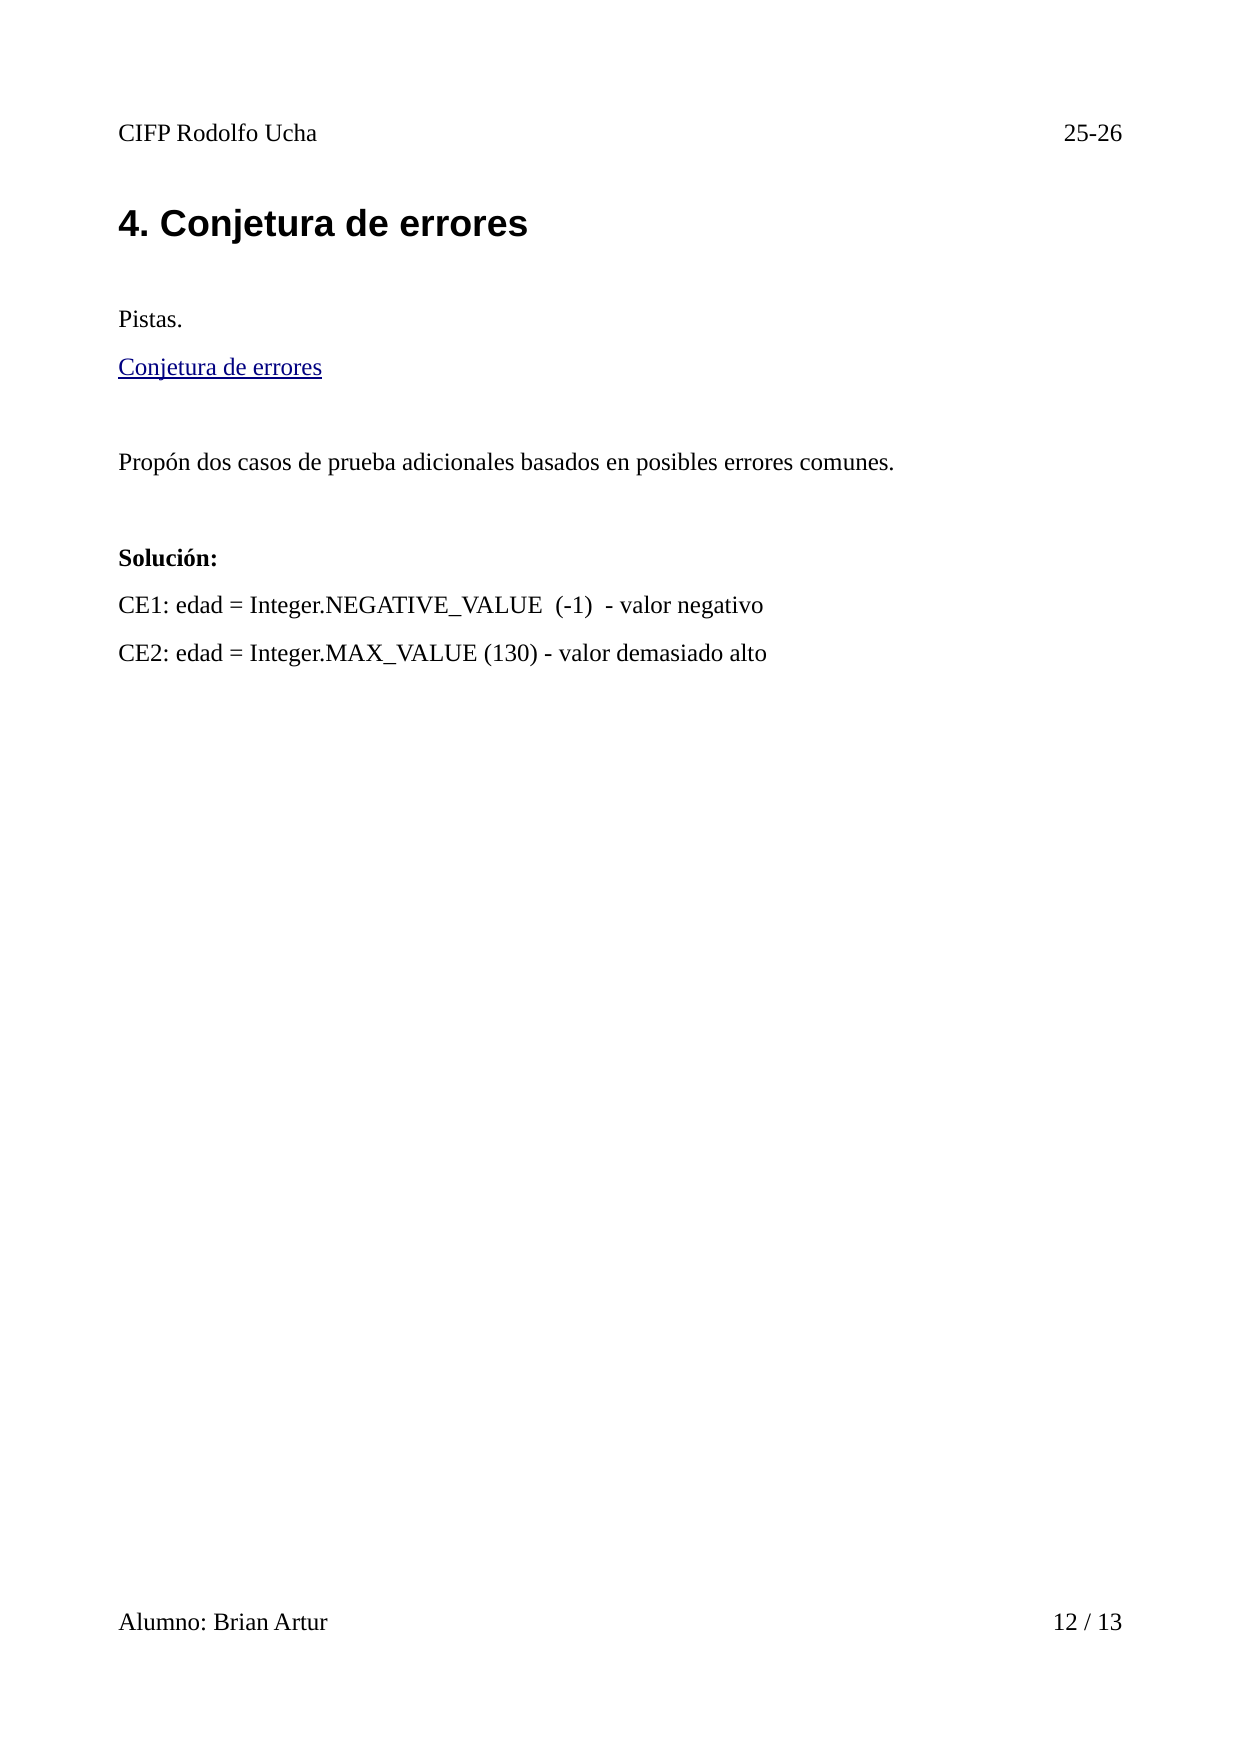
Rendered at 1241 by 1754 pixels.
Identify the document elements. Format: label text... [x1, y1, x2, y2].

text Propón dos casos de prueba adicionales basados en posibles errores comunes. [118, 447, 1122, 476]
text Solución: [118, 543, 1122, 571]
text CE2: edad = Integer.MAX_VALUE (130) - valor demasiado alto [118, 638, 1122, 667]
text Conjetura de errores [118, 352, 1122, 381]
text Pistas. [118, 304, 1122, 333]
text CE1: edad = Integer.NEGATIVE_VALUE (-1) - valor negativo [118, 590, 1122, 619]
subtitle 4. Conjetura de errores [118, 201, 1122, 244]
